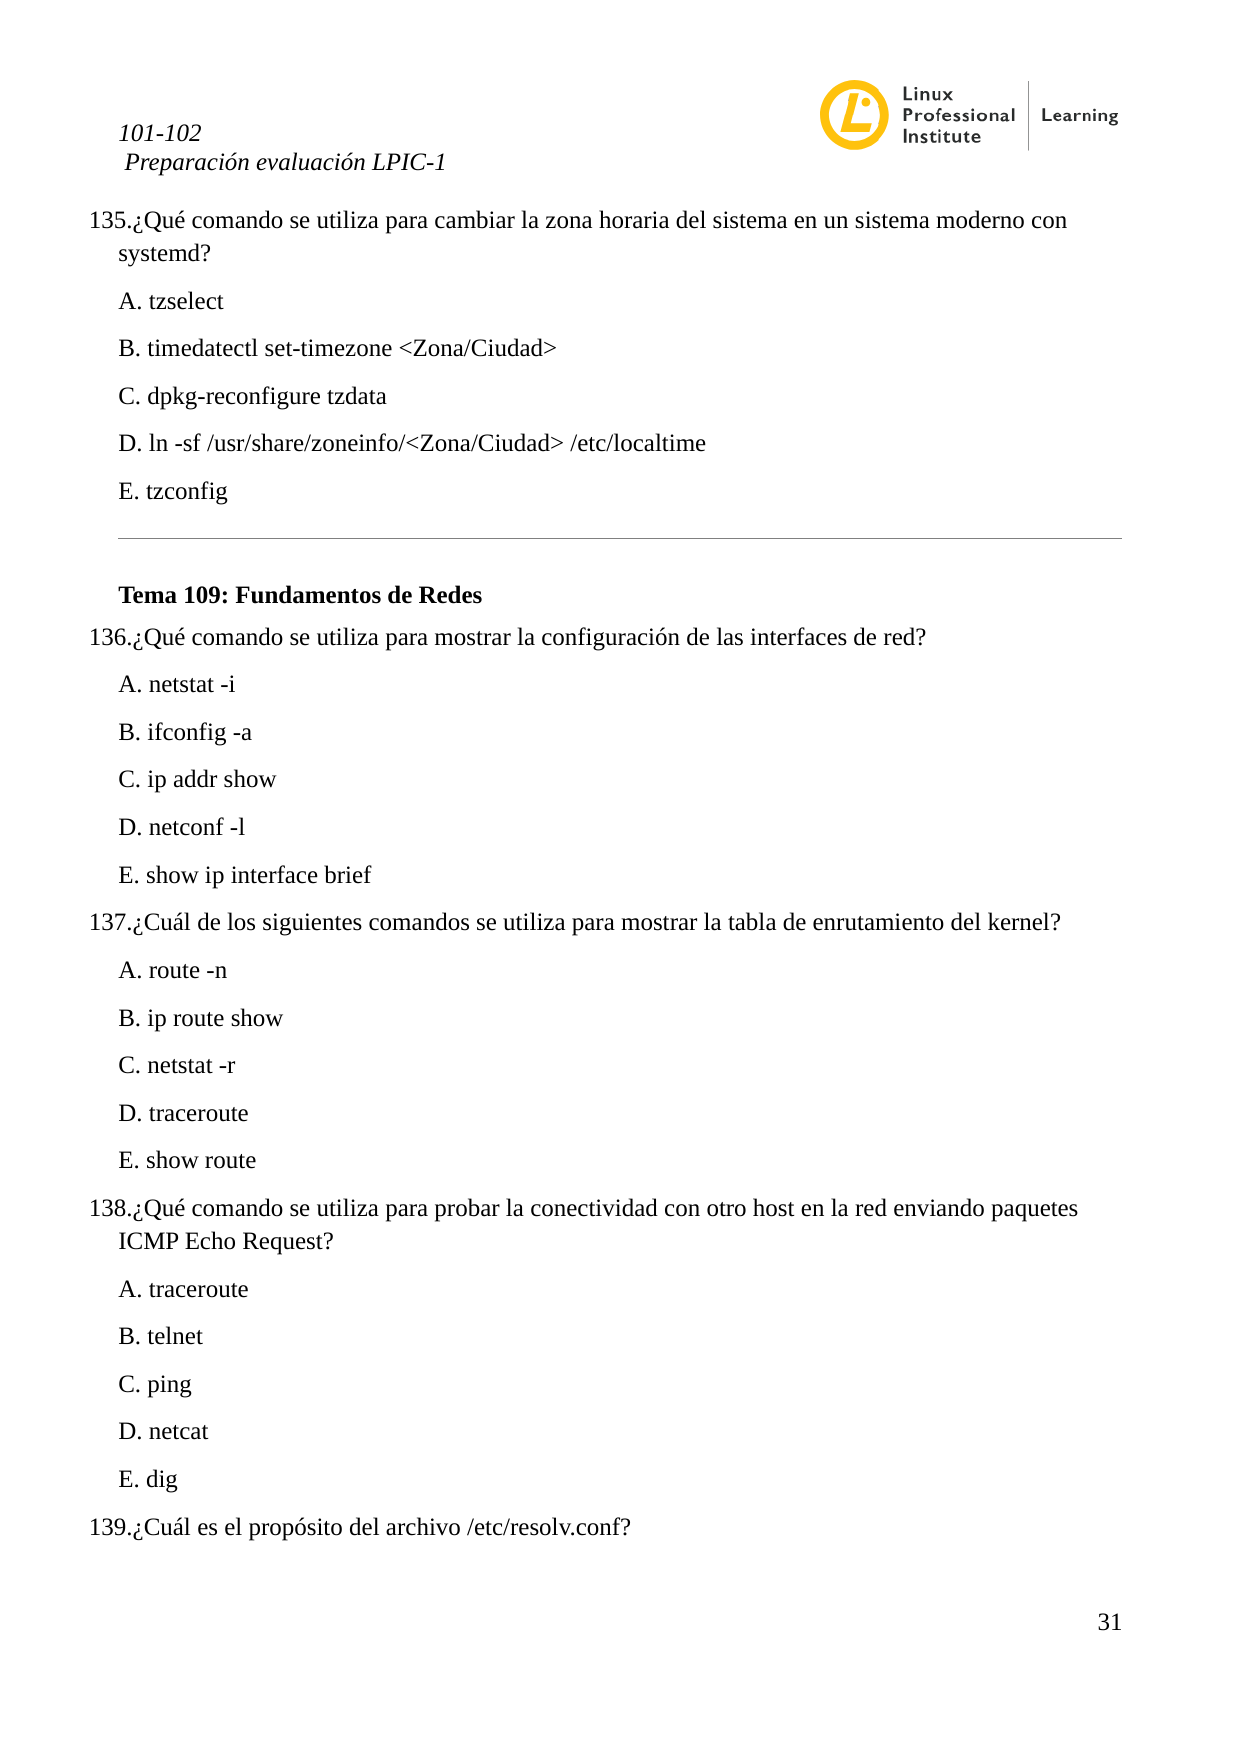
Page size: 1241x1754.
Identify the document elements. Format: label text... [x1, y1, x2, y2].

list ¿Qué comando se utiliza para cambiar la zona horaria del sistema en un sistema moderno con systemd? [118, 205, 1122, 267]
list C. ip addr show [118, 764, 1122, 793]
subtitle Tema 109: Fundamentos de Redes [118, 581, 1122, 609]
list D. netconf -l [118, 812, 1122, 841]
list B. ip route show [118, 1003, 1122, 1031]
list A. traceroute [118, 1274, 1122, 1302]
list E. dig [118, 1464, 1122, 1493]
picture [819, 79, 1119, 151]
list A. route -n [118, 955, 1122, 984]
list ¿Cuál de los siguientes comandos se utiliza para mostrar la tabla de enrutamiento del kernel? [118, 907, 1122, 936]
list ¿Qué comando se utiliza para mostrar la configuración de las interfaces de red? [118, 622, 1122, 651]
list ¿Qué comando se utiliza para probar la conectividad con otro host en la red enviando paquetes ICMP Echo Request? [118, 1193, 1122, 1255]
list E. show ip interface brief [118, 860, 1122, 888]
list B. timedatectl set-timezone <Zona/Ciudad> [118, 333, 1122, 362]
list E. tzconfig [118, 476, 1122, 505]
list C. netstat -r [118, 1050, 1122, 1079]
list B. ifconfig -a [118, 717, 1122, 746]
list A. tzselect [118, 286, 1122, 314]
list B. telnet [118, 1321, 1122, 1350]
list D. netcat [118, 1416, 1122, 1445]
list ¿Cuál es el propósito del archivo /etc/resolv.conf? [118, 1512, 1122, 1540]
list D. traceroute [118, 1098, 1122, 1127]
list E. show route [118, 1145, 1122, 1174]
list C. dpkg-reconfigure tzdata [118, 381, 1122, 410]
list C. ping [118, 1369, 1122, 1398]
list A. netstat -i [118, 669, 1122, 698]
list D. ln -sf /usr/share/zoneinfo/<Zona/Ciudad> /etc/localtime [118, 428, 1122, 457]
